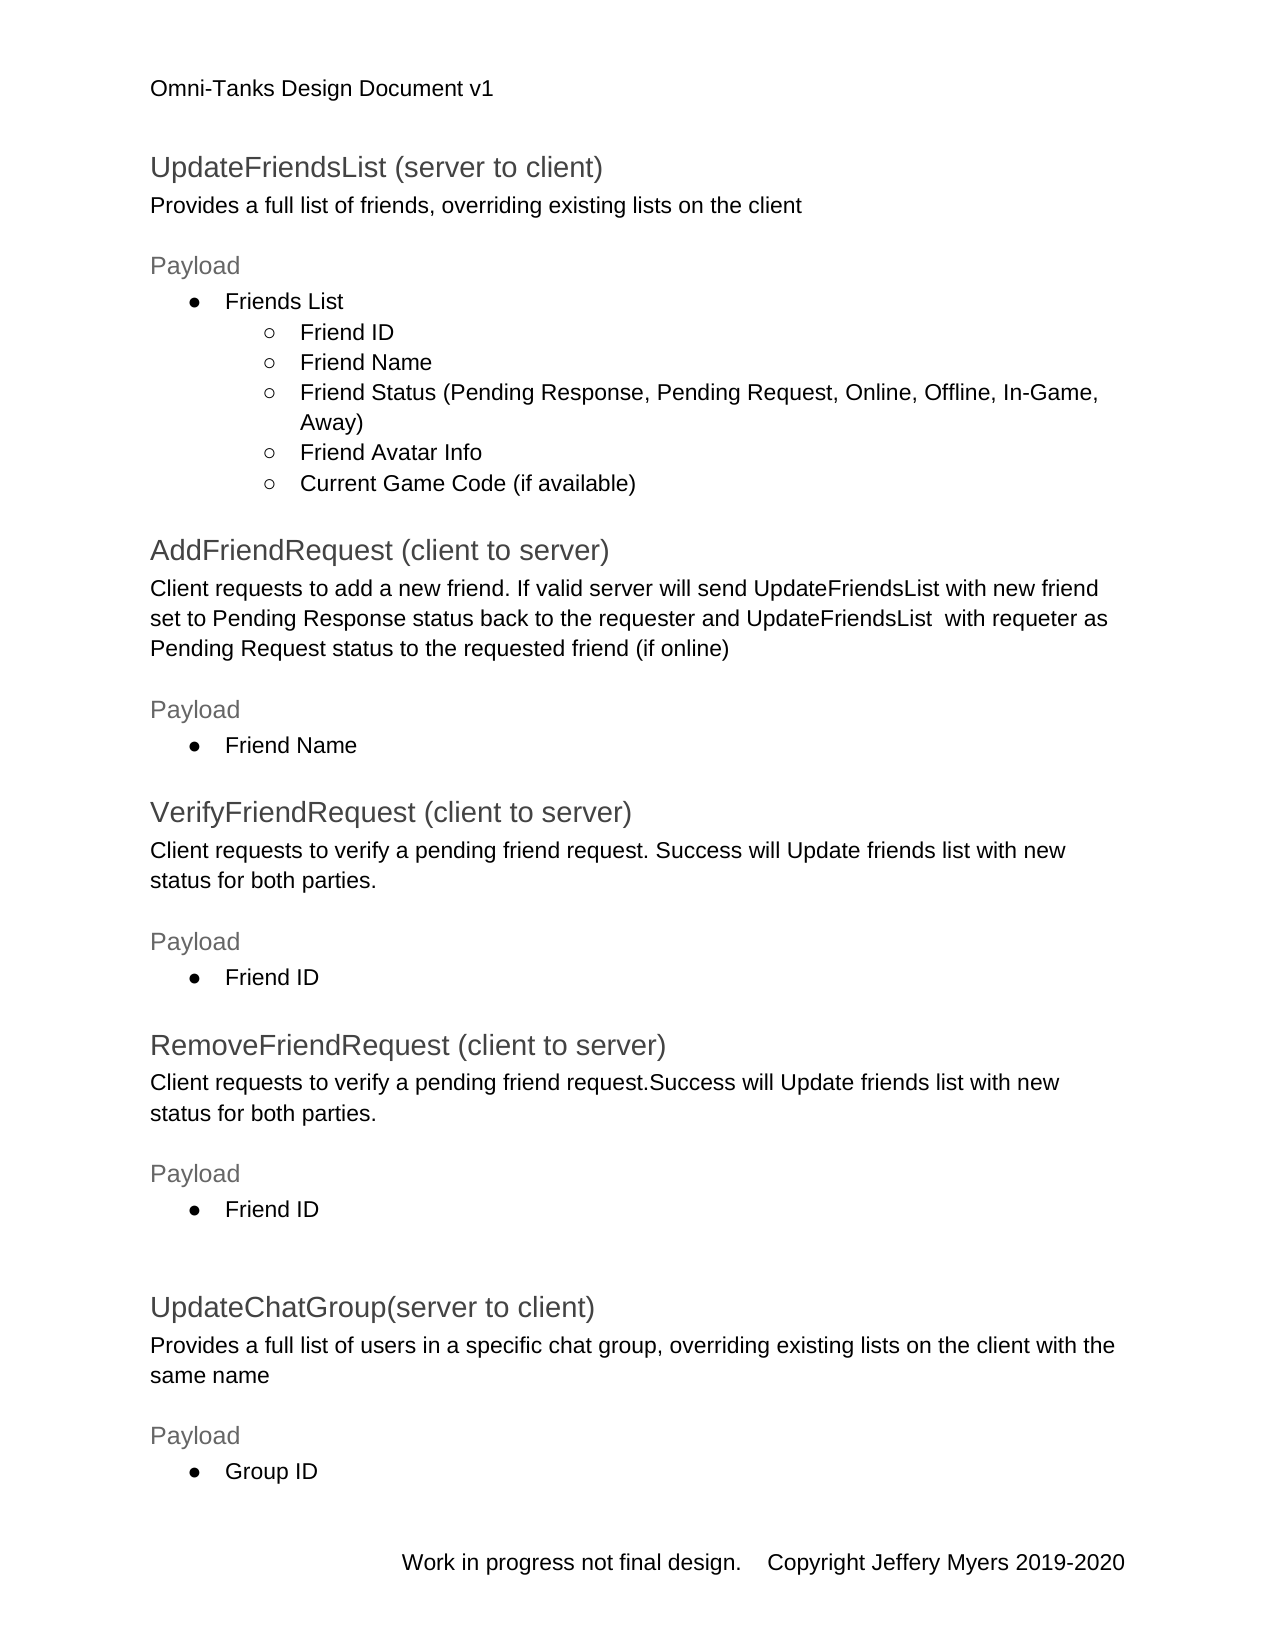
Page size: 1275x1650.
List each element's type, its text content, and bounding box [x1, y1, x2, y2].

list Group ID [187, 1458, 1125, 1485]
subtitle UpdateFriendsList (server to client) [150, 150, 1125, 183]
subtitle Payload [150, 695, 1125, 723]
list Friend ID [262, 318, 1125, 345]
subtitle Payload [150, 1159, 1125, 1188]
subtitle RemoveFriendRequest (client to server) [150, 1027, 1125, 1061]
list Current Game Code (if available) [262, 469, 1125, 496]
list Friend Name [187, 732, 1125, 758]
text Client requests to verify a pending friend request. Success will Update friends list with new status for both parties. [150, 837, 1125, 894]
text Client requests to verify a pending friend request.Success will Update friends list with new status for both parties. [150, 1069, 1125, 1126]
text Client requests to add a new friend. If valid server will send UpdateFriendsList with new friend set to Pending Response status back to the requester and UpdateFriendsList with requeter as Pending Request status to the requested friend (if online) [150, 575, 1125, 662]
list Friends List [187, 288, 1125, 315]
subtitle Payload [150, 927, 1125, 956]
subtitle Payload [150, 251, 1125, 280]
text Provides a full list of friends, overriding existing lists on the client [150, 192, 1125, 218]
subtitle VerifyFriendRequest (client to server) [150, 795, 1125, 829]
list Friend ID [187, 1196, 1125, 1222]
subtitle UpdateChatGroup(server to client) [150, 1290, 1125, 1323]
subtitle AddFriendRequest (client to server) [150, 533, 1125, 567]
list Friend ID [187, 964, 1125, 990]
list Friend Name [262, 349, 1125, 375]
subtitle Payload [150, 1421, 1125, 1450]
list Friend Avatar Info [262, 439, 1125, 466]
list Friend Status (Pending Response, Pending Request, Online, Offline, In-Game, Away) [262, 379, 1125, 436]
text Provides a full list of users in a specific chat group, overriding existing lists on the client with the same name [150, 1332, 1125, 1388]
